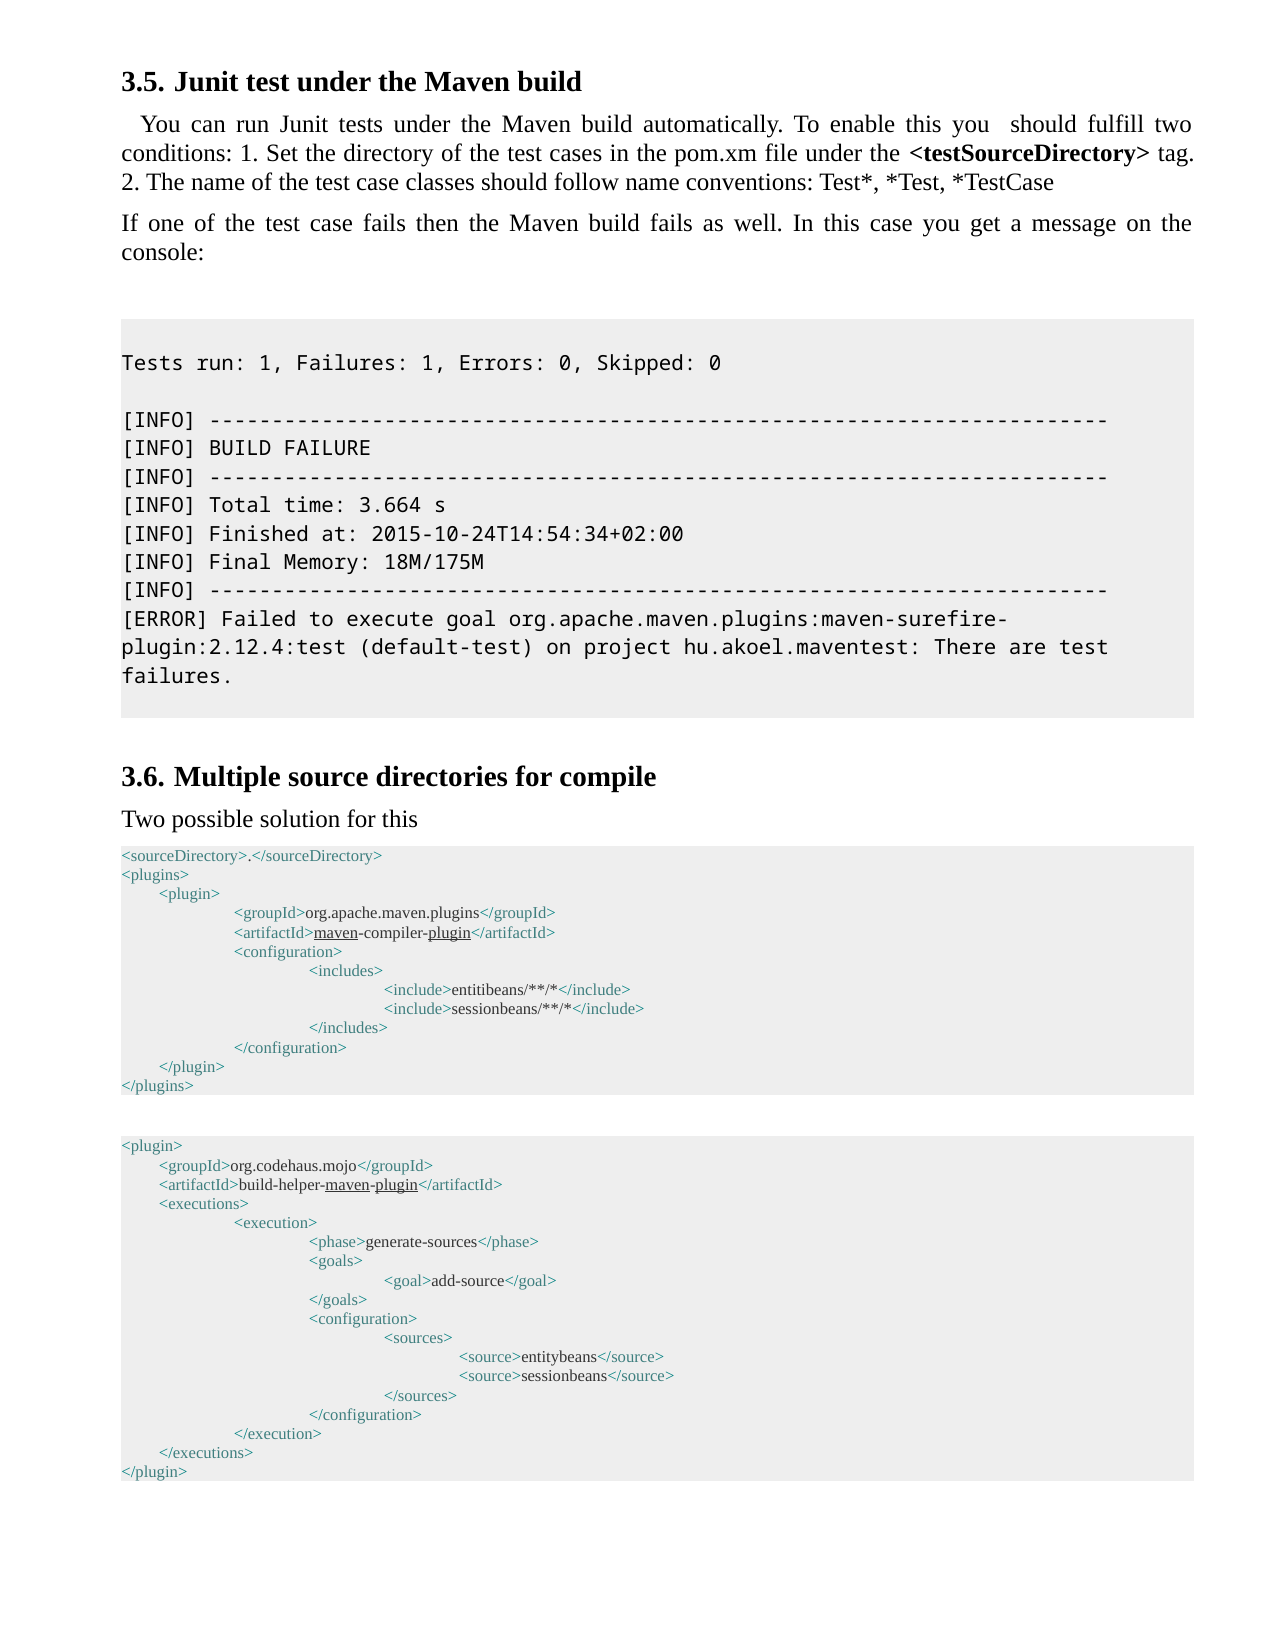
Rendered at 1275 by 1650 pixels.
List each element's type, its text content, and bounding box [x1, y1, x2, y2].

text [INFO] BUILD FAILURE [121, 433, 1194, 462]
text <configuration> [121, 942, 1194, 961]
text You can run Junit tests under the Maven build automatically. To enable this you should fulfill two conditions: 1. Set the directory of the test cases in the pom.xm file under the <testSourceDirectory> tag. 2. The name of the test case classes should follow name conventions: Test*, *Test, *TestCase [121, 109, 1194, 196]
text <goal>add-source</goal> [121, 1270, 1194, 1289]
text [INFO] Final Memory: 18M/175M [121, 547, 1194, 576]
text <source>sessionbeans</source> [121, 1366, 1194, 1385]
text <include>sessionbeans/**/*</include> [121, 999, 1194, 1018]
text <includes> [121, 961, 1194, 980]
text </configuration> [121, 1037, 1194, 1057]
text [ERROR] Failed to execute goal org.apache.maven.plugins:maven-surefire-plugin:2.12.4:test (default-test) on project hu.akoel.maventest: There are test failures. [121, 604, 1194, 689]
text <plugin> [121, 1136, 1194, 1155]
text <phase>generate-sources</phase> [121, 1232, 1194, 1251]
text </configuration> [121, 1404, 1194, 1424]
text [INFO] ------------------------------------------------------------------------ [121, 405, 1194, 433]
text <configuration> [121, 1309, 1194, 1328]
text <artifactId>maven-compiler-plugin</artifactId> [121, 922, 1194, 942]
text <execution> [121, 1213, 1194, 1232]
text Two possible solution for this [121, 804, 1194, 833]
subtitle Junit test under the Maven build [114, 64, 1194, 98]
text Tests run: 1, Failures: 1, Errors: 0, Skipped: 0 [121, 348, 1194, 376]
text </goals> [121, 1289, 1194, 1309]
text </execution> [121, 1424, 1194, 1443]
text [INFO] ------------------------------------------------------------------------ [121, 462, 1194, 490]
text </executions> [121, 1443, 1194, 1462]
text <groupId>org.apache.maven.plugins</groupId> [121, 903, 1194, 922]
text <plugin> [121, 884, 1194, 903]
text <groupId>org.codehaus.mojo</groupId> [121, 1155, 1194, 1174]
text <include>entitibeans/**/*</include> [121, 980, 1194, 999]
text [INFO] Total time: 3.664 s [121, 490, 1194, 519]
text </includes> [121, 1018, 1194, 1037]
text <artifactId>build-helper-maven-plugin</artifactId> [121, 1174, 1194, 1194]
text [INFO] Finished at: 2015-10-24T14:54:34+02:00 [121, 519, 1194, 547]
text <plugins> [121, 865, 1194, 884]
text <goals> [121, 1251, 1194, 1270]
text <source>entitybeans</source> [121, 1347, 1194, 1366]
text <executions> [121, 1194, 1194, 1213]
text </sources> [121, 1385, 1194, 1404]
text [INFO] ------------------------------------------------------------------------ [121, 576, 1194, 604]
text </plugin> [121, 1462, 1194, 1481]
text </plugins> [121, 1076, 1194, 1095]
subtitle Multiple source directories for compile [114, 759, 1194, 792]
text <sourceDirectory>.</sourceDirectory> [121, 846, 1194, 865]
text </plugin> [121, 1057, 1194, 1076]
text If one of the test case fails then the Maven build fails as well. In this case you get a message on the console: [121, 208, 1194, 266]
text <sources> [121, 1328, 1194, 1347]
